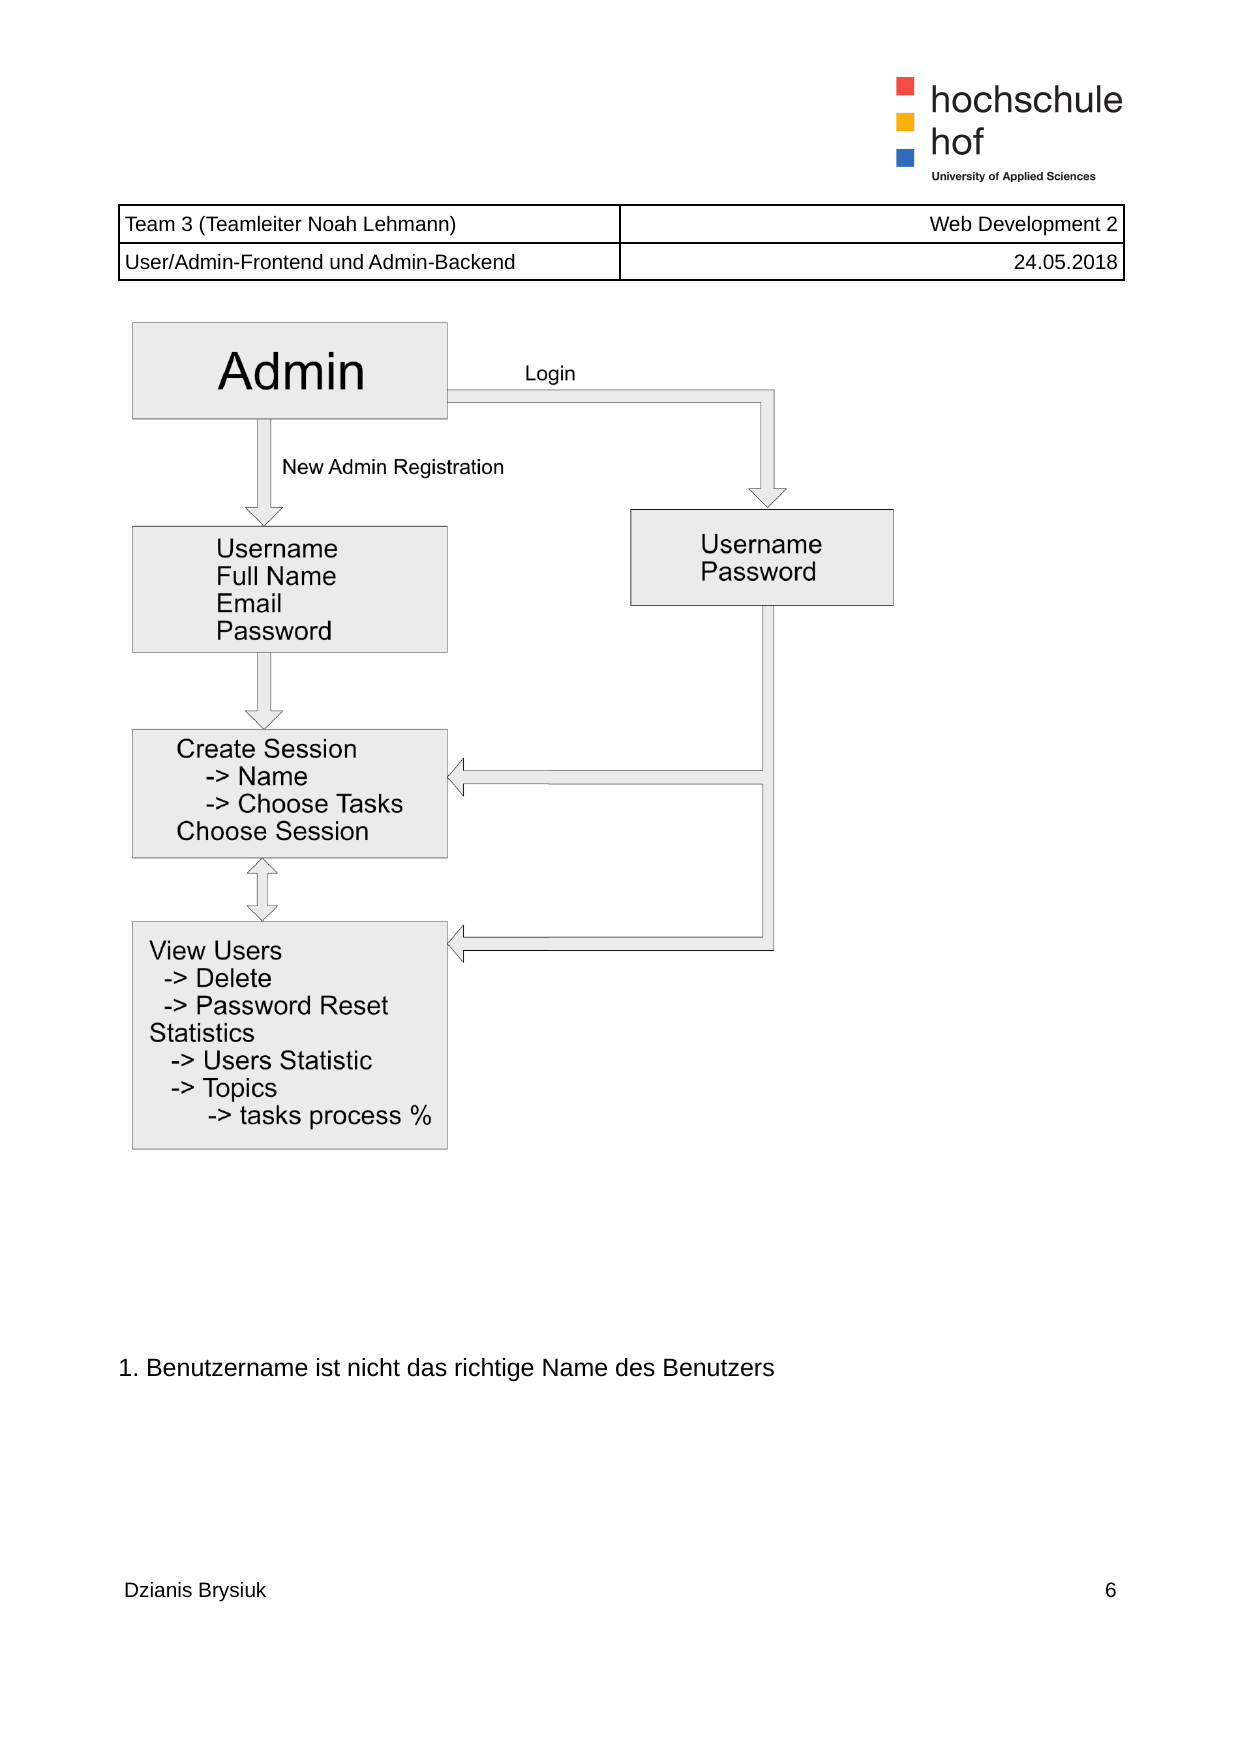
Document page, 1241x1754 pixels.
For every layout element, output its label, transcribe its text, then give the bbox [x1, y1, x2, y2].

picture [896, 77, 1122, 182]
text 1. Benutzername ist nicht das richtige Name des Benutzers [118, 1353, 1122, 1382]
picture [118, 310, 902, 1162]
